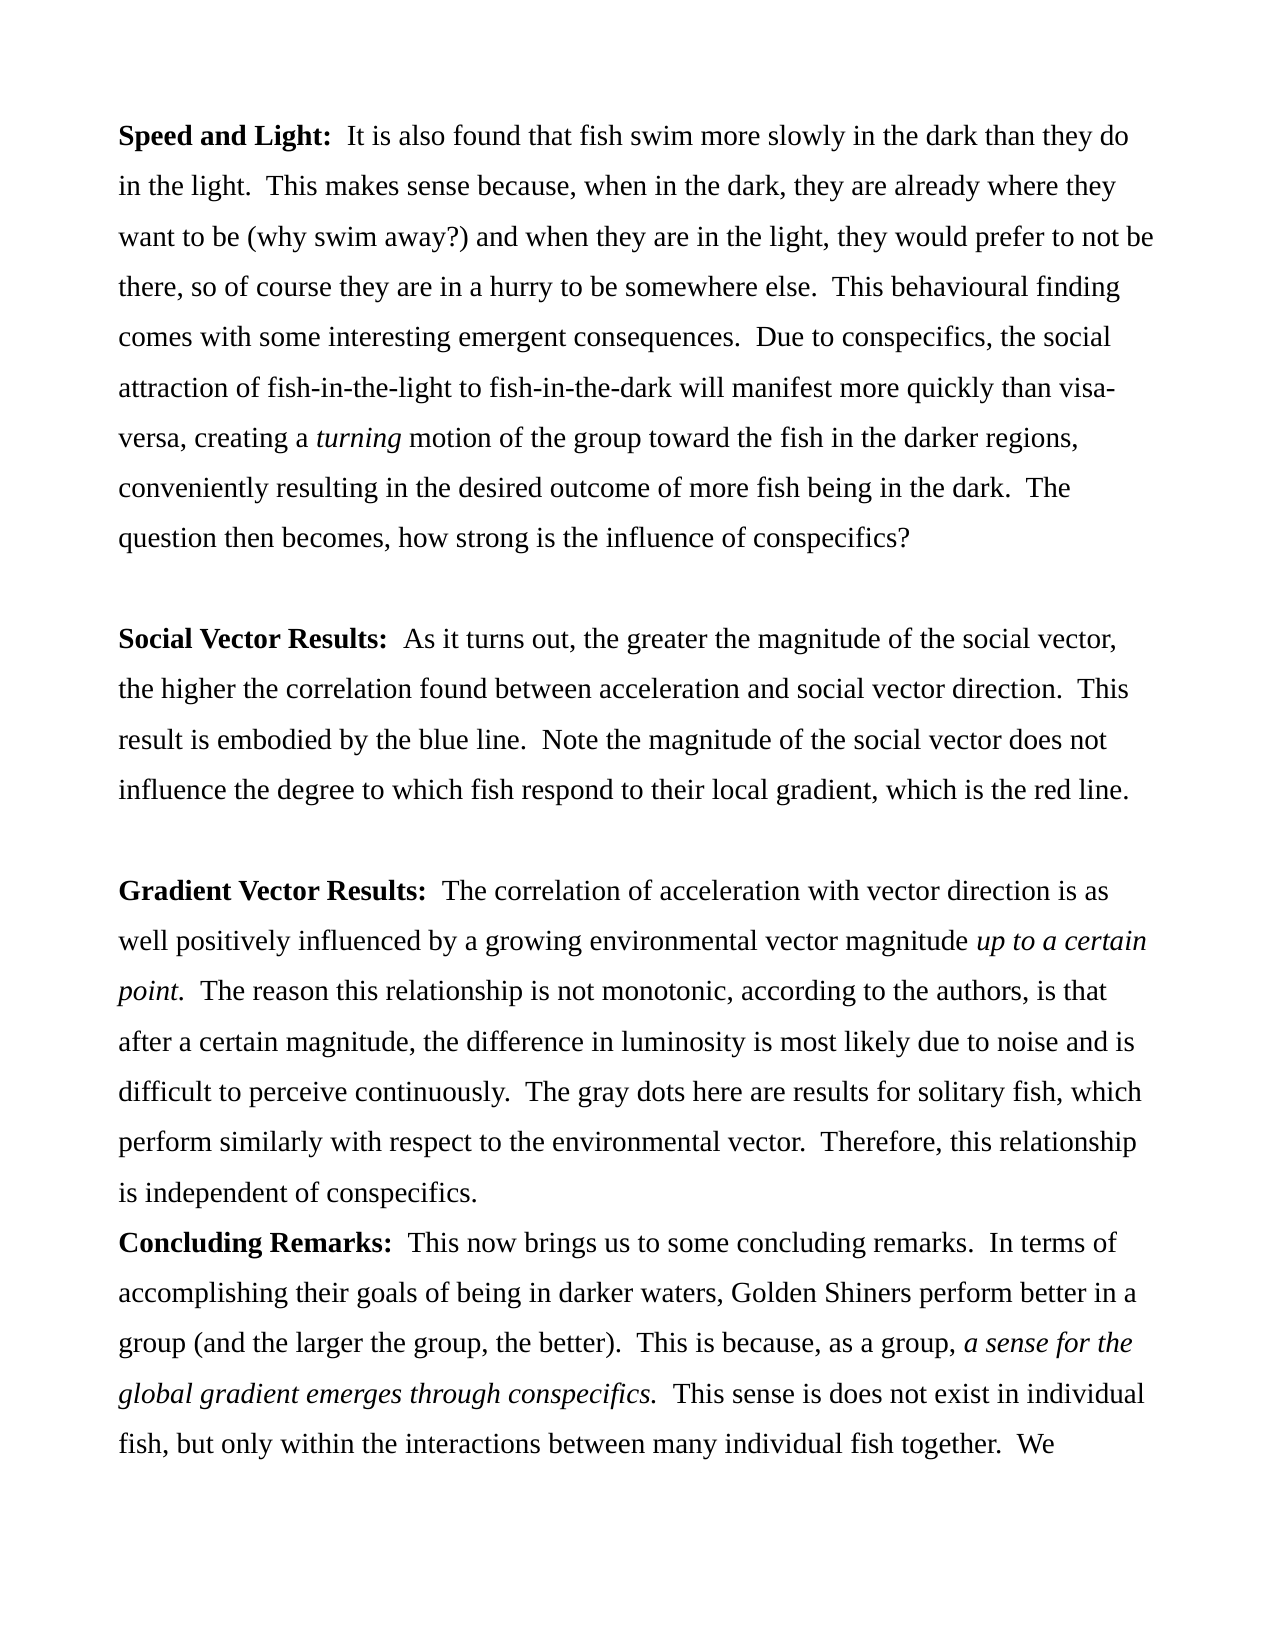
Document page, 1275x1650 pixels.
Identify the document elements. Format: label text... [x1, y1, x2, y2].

text Concluding Remarks: This now brings us to some concluding remarks. In terms of accomplishing their goals of being in darker waters, Golden Shiners perform better in a group (and the larger the group, the better). This is because, as a group, a sense for the global gradient emerges through conspecifics. This sense is does not exist in individual fish, but only within the interactions between many individual fish together. We [118, 1225, 1157, 1460]
text Speed and Light: It is also found that fish swim more slowly in the dark than they do in the light. This makes sense because, when in the dark, they are already where they want to be (why swim away?) and when they are in the light, they would prefer to not be there, so of course they are in a hurry to be somewhere else. This behavioural finding comes with some interesting emergent consequences. Due to conspecifics, the social attraction of fish-in-the-light to fish-in-the-dark will manifest more quickly than visa-versa, creating a turning motion of the group toward the fish in the darker regions, conveniently resulting in the desired outcome of more fish being in the dark. The question then becomes, how strong is the influence of conspecifics? [118, 118, 1157, 554]
text Social Vector Results: As it turns out, the greater the magnitude of the social vector, the higher the correlation found between acceleration and social vector direction. This result is embodied by the blue line. Note the magnitude of the social vector does not influence the degree to which fish respond to their local gradient, which is the red line. [118, 621, 1157, 806]
text Gradient Vector Results: The correlation of acceleration with vector direction is as well positively influenced by a growing environmental vector magnitude up to a certain point. The reason this relationship is not monotonic, according to the authors, is that after a certain magnitude, the difference in luminosity is most likely due to noise and is difficult to perceive continuously. The gray dots here are results for solitary fish, which perform similarly with respect to the environmental vector. Therefore, this relationship is independent of conspecifics. [118, 873, 1157, 1208]
